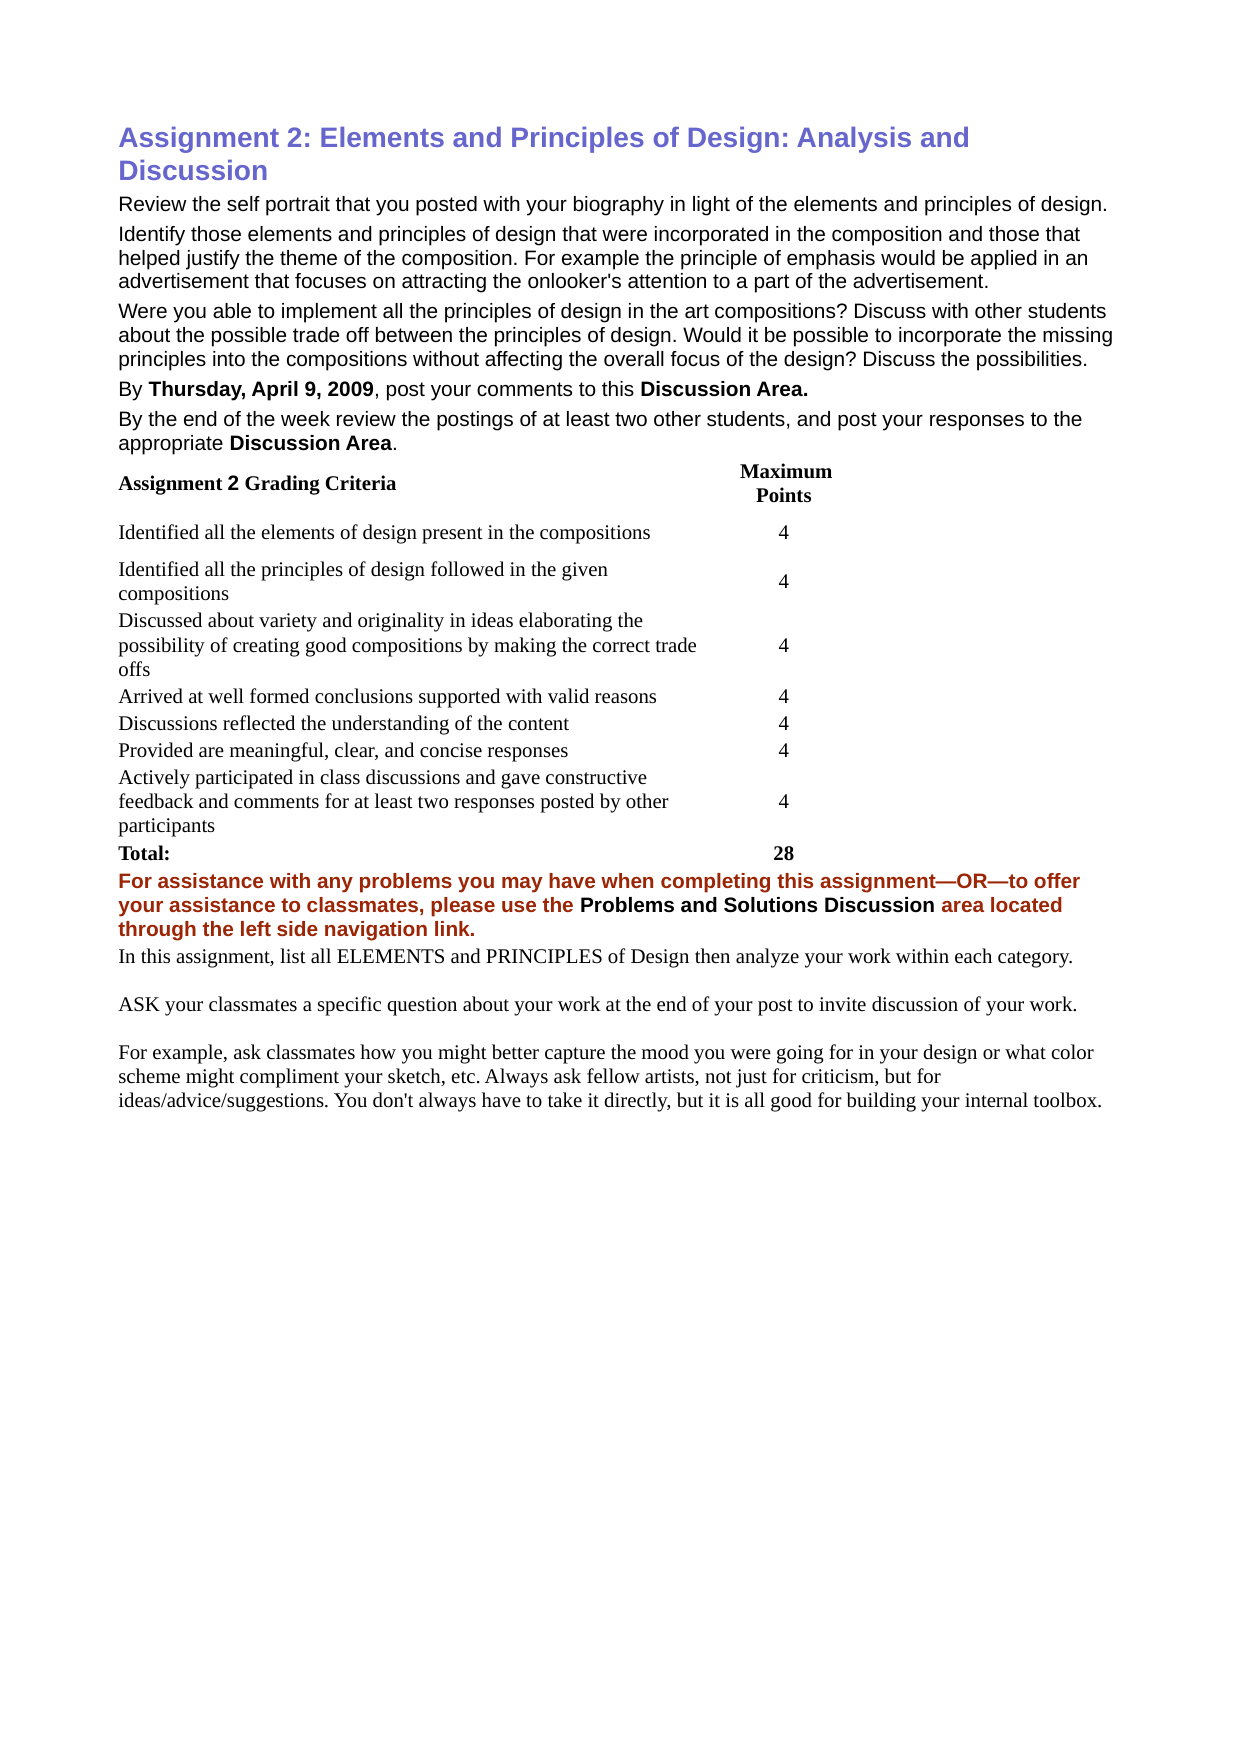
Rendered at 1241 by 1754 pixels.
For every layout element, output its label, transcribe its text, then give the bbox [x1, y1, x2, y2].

table_cell 4 [712, 556, 860, 607]
text Assignment 2: Elements and Principles of Design: Analysis and Discussion [118, 121, 1122, 186]
table_cell Discussed about variety and originality in ideas elaborating the possibility of creating good compositions by making the correct trade offs [117, 607, 712, 682]
table_cell Arrived at well formed conclusions supported with valid reasons [117, 682, 712, 709]
table_cell Total: [117, 839, 712, 866]
table_cell Identified all the principles of design followed in the given compositions [117, 556, 712, 607]
table_cell Provided are meaningful, clear, and concise responses [117, 737, 712, 764]
table_cell 4 [712, 737, 860, 764]
table_cell 4 [712, 709, 860, 737]
table_cell Discussions reflected the understanding of the content [117, 709, 712, 737]
table_cell Identified all the elements of design present in the compositions [117, 509, 712, 556]
table_cell 4 [712, 764, 860, 839]
text By the end of the week review the postings of at least two other students, and post your responses to the appropriate Discussion Area. [118, 407, 1122, 454]
table_header Maximum Points [712, 458, 860, 509]
text In this assignment, list all ELEMENTS and PRINCIPLES of Design then analyze your work within each category. ASK your classmates a specific question about your work at the end of your post to invite discussion of your work. For example, ask classmates how you might better capture the mood you were going for in your design or what color scheme might compliment your sketch, etc. Always ask fellow artists, not just for criticism, but for ideas/advice/suggestions. You don't always have to take it directly, but it is all good for building your internal toolbox. [118, 944, 1122, 1112]
table_cell 28 [712, 839, 860, 866]
table_header Assignment 2 Grading Criteria [117, 458, 712, 509]
text Were you able to implement all the principles of design in the art compositions? Discuss with other students about the possible trade off between the principles of design. Would it be possible to incorporate the missing principles into the compositions without affecting the overall focus of the design? Discuss the possibilities. [118, 299, 1122, 371]
table_cell 4 [712, 607, 860, 682]
table_cell Actively participated in class discussions and gave constructive feedback and comments for at least two responses posted by other participants [117, 764, 712, 839]
table_cell 4 [712, 509, 860, 556]
table_cell 4 [712, 682, 860, 709]
text Identify those elements and principles of design that were incorporated in the composition and those that helped justify the theme of the composition. For example the principle of emphasis would be applied in an advertisement that focuses on attracting the onlooker's attention to a part of the advertisement. [118, 221, 1122, 293]
text Review the self portrait that you posted with your biography in light of the elements and principles of design. [118, 192, 1122, 216]
text For assistance with any problems you may have when completing this assignment—OR—to offer your assistance to classmates, please use the Problems and Solutions Discussion area located through the left side navigation link. [118, 869, 1122, 941]
text By Thursday, April 9, 2009, post your comments to this Discussion Area. [118, 377, 1122, 401]
